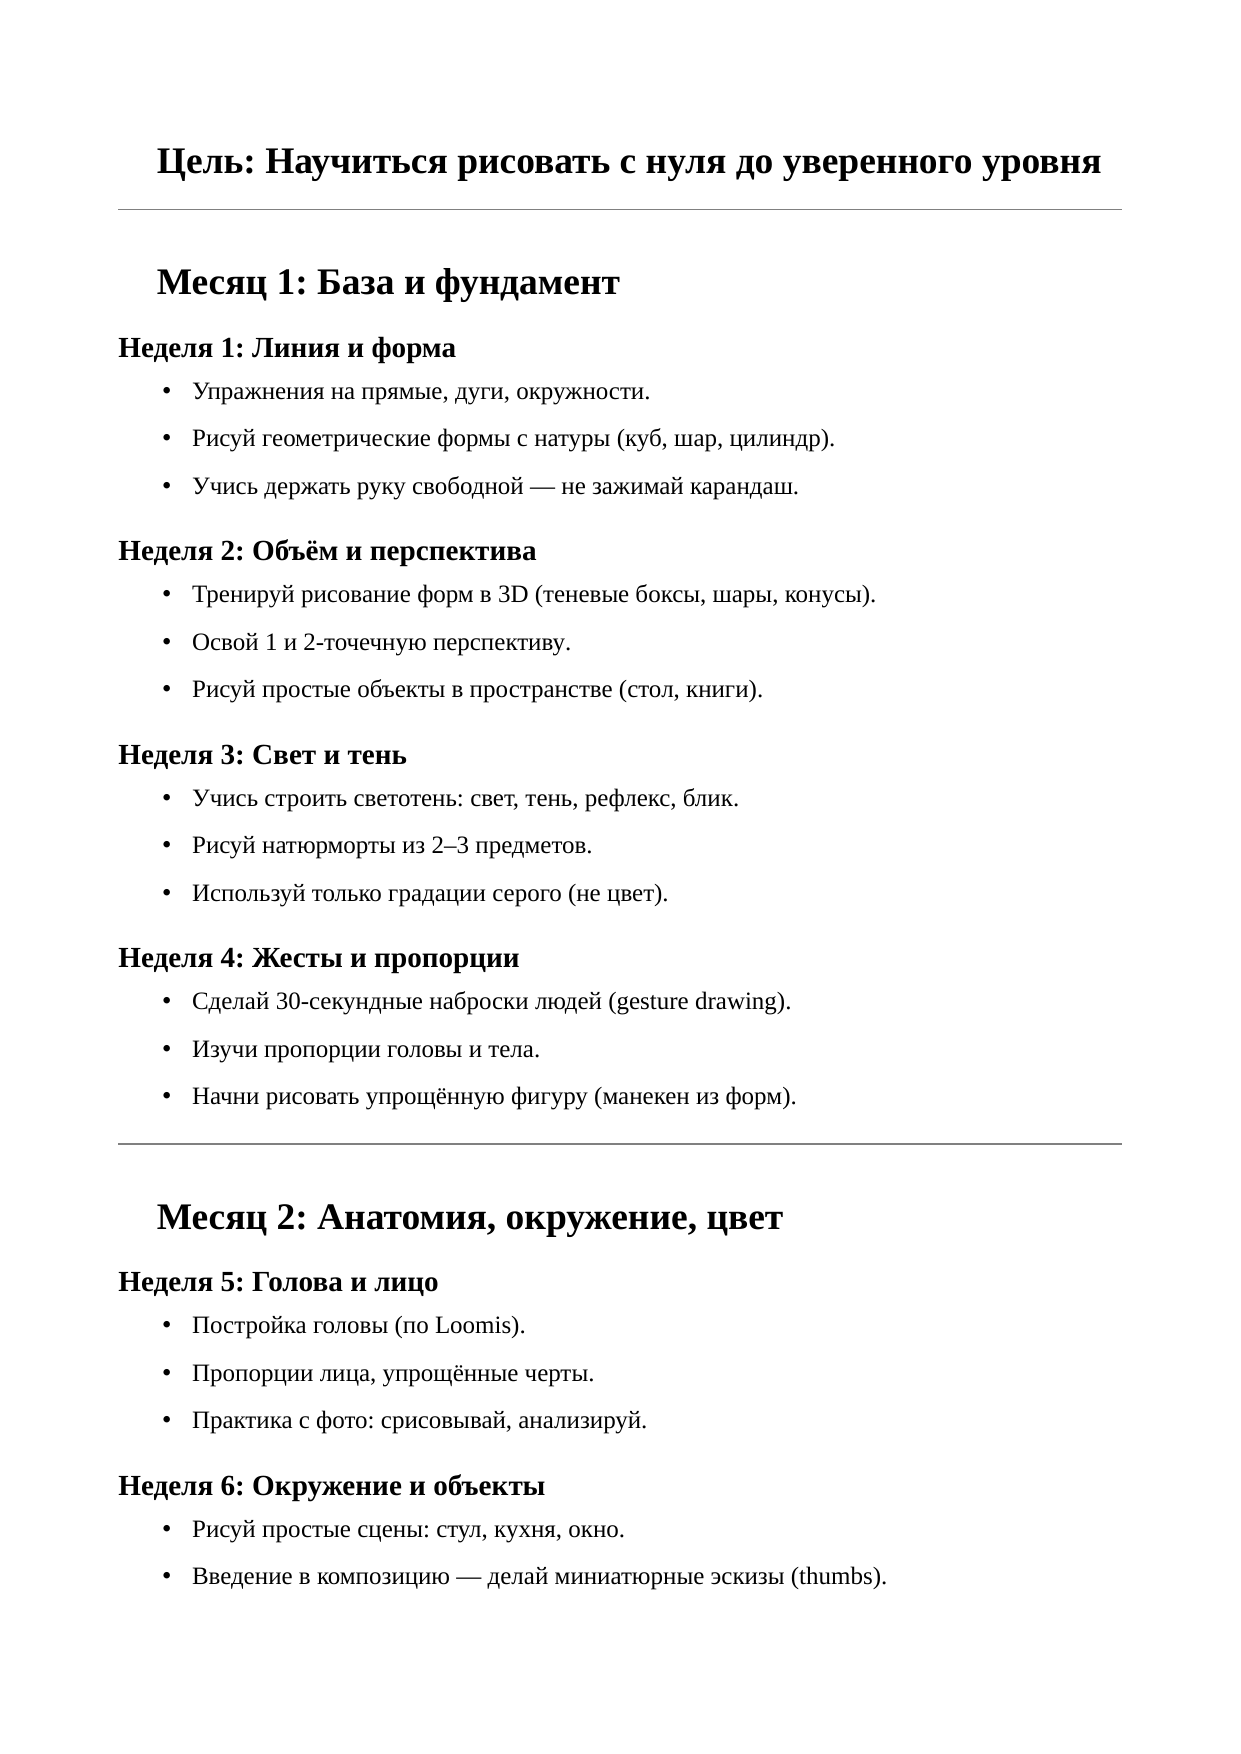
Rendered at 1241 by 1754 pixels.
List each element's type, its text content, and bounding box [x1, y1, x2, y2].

subtitle Неделя 1: Линия и форма [118, 330, 1122, 363]
list Учись строить светотень: свет, тень, рефлекс, блик. [162, 783, 1122, 812]
list Введение в композицию — делай миниатюрные эскизы (thumbs). [162, 1561, 1122, 1590]
list Рисуй простые сцены: стул, кухня, окно. [162, 1514, 1122, 1543]
subtitle Неделя 2: Объём и перспектива [118, 533, 1122, 567]
subtitle 📅 Месяц 1: База и фундамент [118, 260, 1122, 303]
subtitle Неделя 4: Жесты и пропорции [118, 940, 1122, 974]
list Практика с фото: срисовывай, анализируй. [162, 1406, 1122, 1434]
list Рисуй геометрические формы с натуры (куб, шар, цилиндр). [162, 423, 1122, 452]
subtitle 📅 Месяц 2: Анатомия, окружение, цвет [118, 1194, 1122, 1237]
subtitle Неделя 5: Голова и лицо [118, 1264, 1122, 1298]
subtitle Неделя 3: Свет и тень [118, 737, 1122, 770]
list Пропорции лица, упрощённые черты. [162, 1358, 1122, 1387]
list Тренируй рисование форм в 3D (теневые боксы, шары, конусы). [162, 579, 1122, 608]
list Учись держать руку свободной — не зажимай карандаш. [162, 471, 1122, 500]
list Упражнения на прямые, дуги, окружности. [162, 376, 1122, 405]
list Рисуй простые объекты в пространстве (стол, книги). [162, 674, 1122, 703]
list Постройка головы (по Loomis). [162, 1310, 1122, 1339]
list Начни рисовать упрощённую фигуру (манекен из форм). [162, 1081, 1122, 1110]
list Рисуй натюрморты из 2–3 предметов. [162, 830, 1122, 859]
subtitle Неделя 6: Окружение и объекты [118, 1468, 1122, 1501]
list Сделай 30-секундные наброски людей (gesture drawing). [162, 986, 1122, 1015]
subtitle 🎯 Цель: Научиться рисовать с нуля до уверенного уровня [118, 139, 1122, 182]
list Используй только градации серого (не цвет). [162, 878, 1122, 907]
list Освой 1 и 2-точечную перспективу. [162, 627, 1122, 656]
list Изучи пропорции головы и тела. [162, 1034, 1122, 1063]
